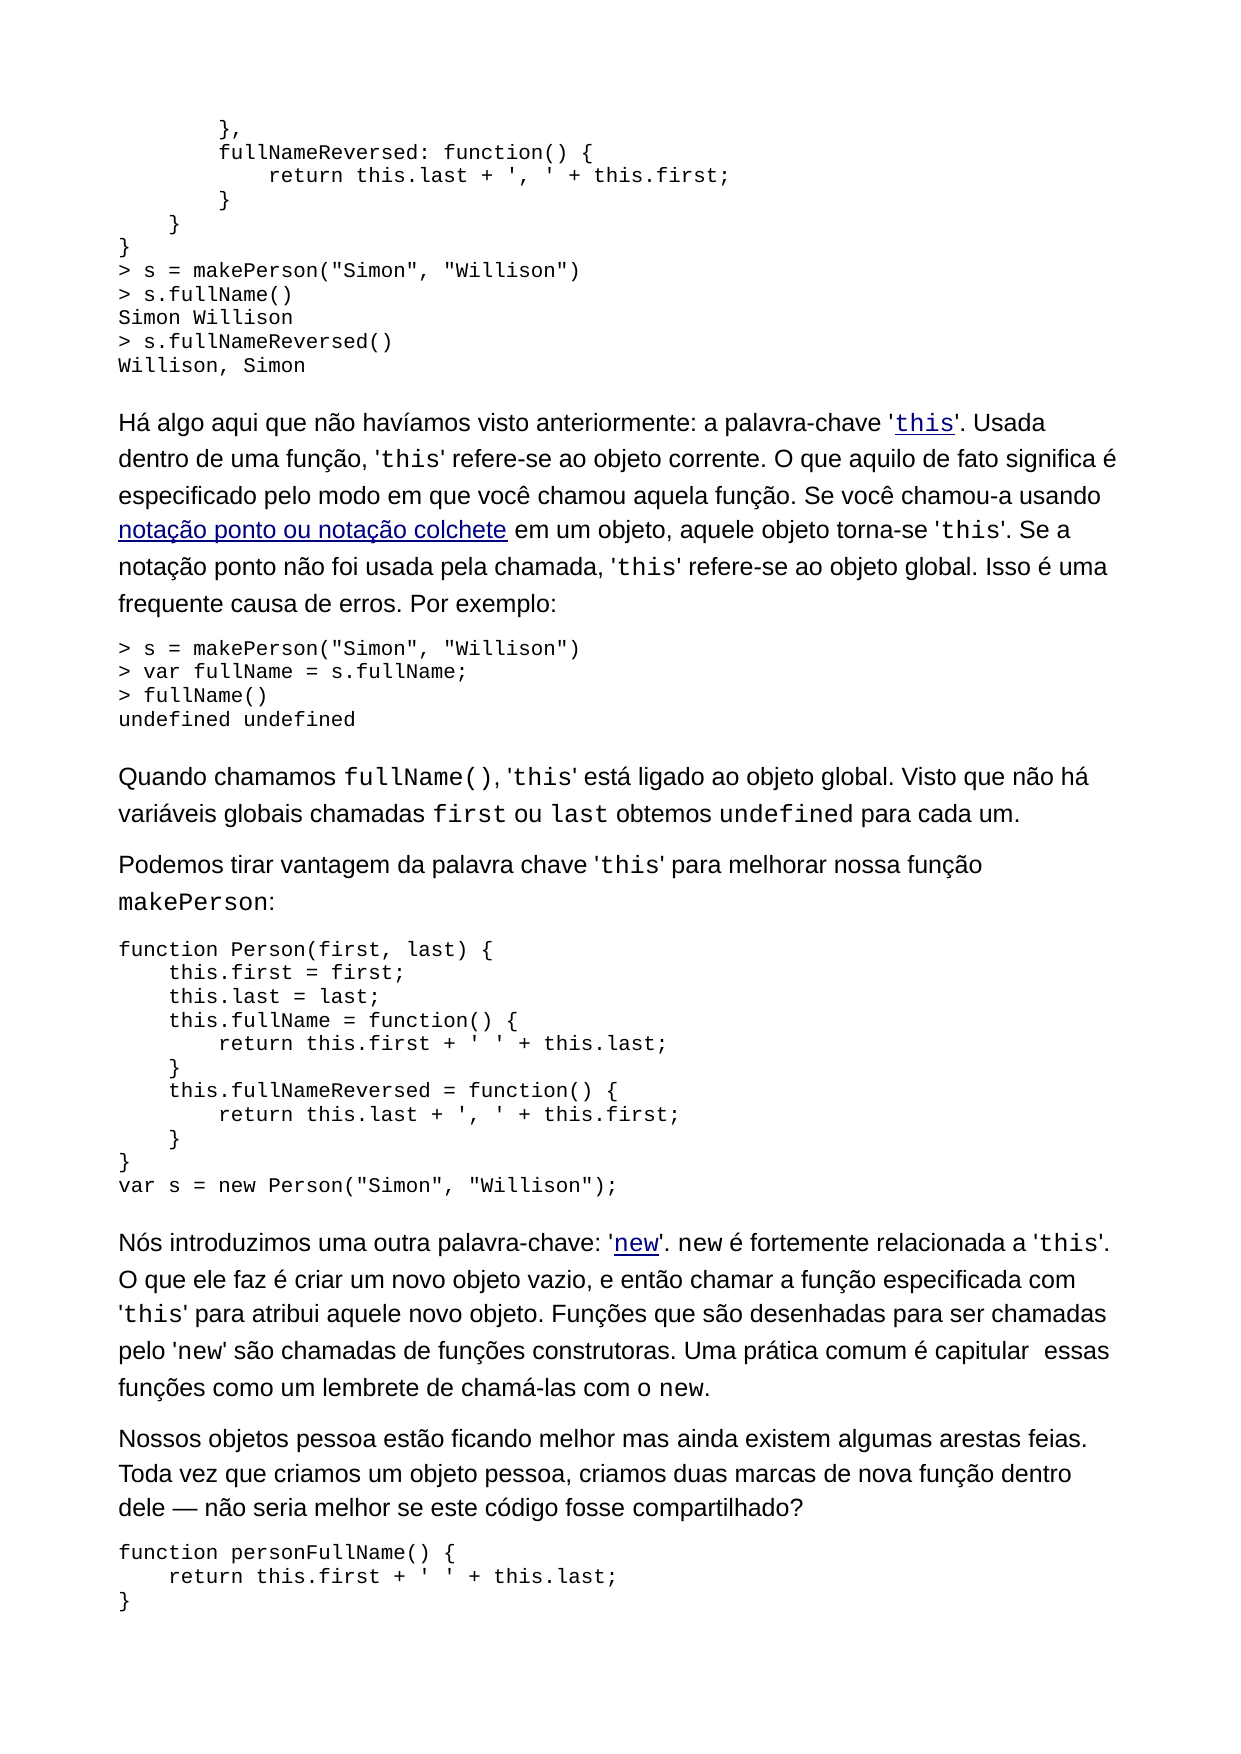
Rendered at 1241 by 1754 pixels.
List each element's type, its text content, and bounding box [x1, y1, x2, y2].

text return this.first + ' ' + this.last; [118, 1033, 1122, 1057]
text Podemos tirar vantagem da palavra chave 'this' para melhorar nossa função makePerson: [118, 850, 1122, 918]
text } [118, 1057, 1122, 1081]
text return this.last + ', ' + this.first; [118, 165, 1122, 189]
text Quando chamamos fullName(), 'this' está ligado ao objeto global. Visto que não há variáveis globais chamadas first ou last obtemos undefined para cada um. [118, 762, 1122, 829]
text } [118, 1590, 1122, 1613]
text Nós introduzimos uma outra palavra-chave: 'new'. new é fortemente relacionada a 'this'. O que ele faz é criar um novo objeto vazio, e então chamar a função especificada com 'this' para atribui aquele novo objeto. Funções que são desenhadas para ser chamadas pelo 'new' são chamadas de funções construtoras. Uma prática comum é capitular essas funções como um lembrete de chamá-las com o new. [118, 1228, 1122, 1404]
text > var fullName = s.fullName; [118, 662, 1122, 685]
text } [118, 1128, 1122, 1151]
text this.fullNameReversed = function() { [118, 1081, 1122, 1104]
text Nossos objetos pessoa estão ficando melhor mas ainda existem algumas arestas feias. Toda vez que criamos um objeto pessoa, criamos duas marcas de nova função dentro dele — não seria melhor se este código fosse compartilhado? [118, 1424, 1122, 1522]
text this.last = last; [118, 986, 1122, 1009]
text Simon Willison [118, 307, 1122, 331]
text } [118, 236, 1122, 260]
text > s.fullNameReversed() [118, 331, 1122, 354]
text this.fullName = function() { [118, 1009, 1122, 1033]
text > s = makePerson("Simon", "Willison") [118, 260, 1122, 284]
text fullNameReversed: function() { [118, 142, 1122, 165]
text this.first = first; [118, 962, 1122, 986]
text Há algo aqui que não havíamos visto anteriormente: a palavra-chave 'this'. Usada dentro de uma função, 'this' refere-se ao objeto corrente. O que aquilo de fato significa é especificado pelo modo em que você chamou aquela função. Se você chamou-a usando notação ponto ou notação colchete em um objeto, aquele objeto torna-se 'this'. Se a notação ponto não foi usada pela chamada, 'this' refere-se ao objeto global. Isso é uma frequente causa de erros. Por exemplo: [118, 408, 1122, 618]
text }, [118, 118, 1122, 142]
text function personFullName() { [118, 1542, 1122, 1566]
text undefined undefined [118, 709, 1122, 732]
text } [118, 189, 1122, 213]
text > s = makePerson("Simon", "Willison") [118, 638, 1122, 662]
text } [118, 1151, 1122, 1175]
text > fullName() [118, 685, 1122, 709]
text var s = new Person("Simon", "Willison"); [118, 1175, 1122, 1199]
text > s.fullName() [118, 284, 1122, 307]
text } [118, 213, 1122, 236]
text function Person(first, last) { [118, 939, 1122, 962]
text return this.last + ', ' + this.first; [118, 1104, 1122, 1128]
text return this.first + ' ' + this.last; [118, 1566, 1122, 1590]
text Willison, Simon [118, 354, 1122, 378]
